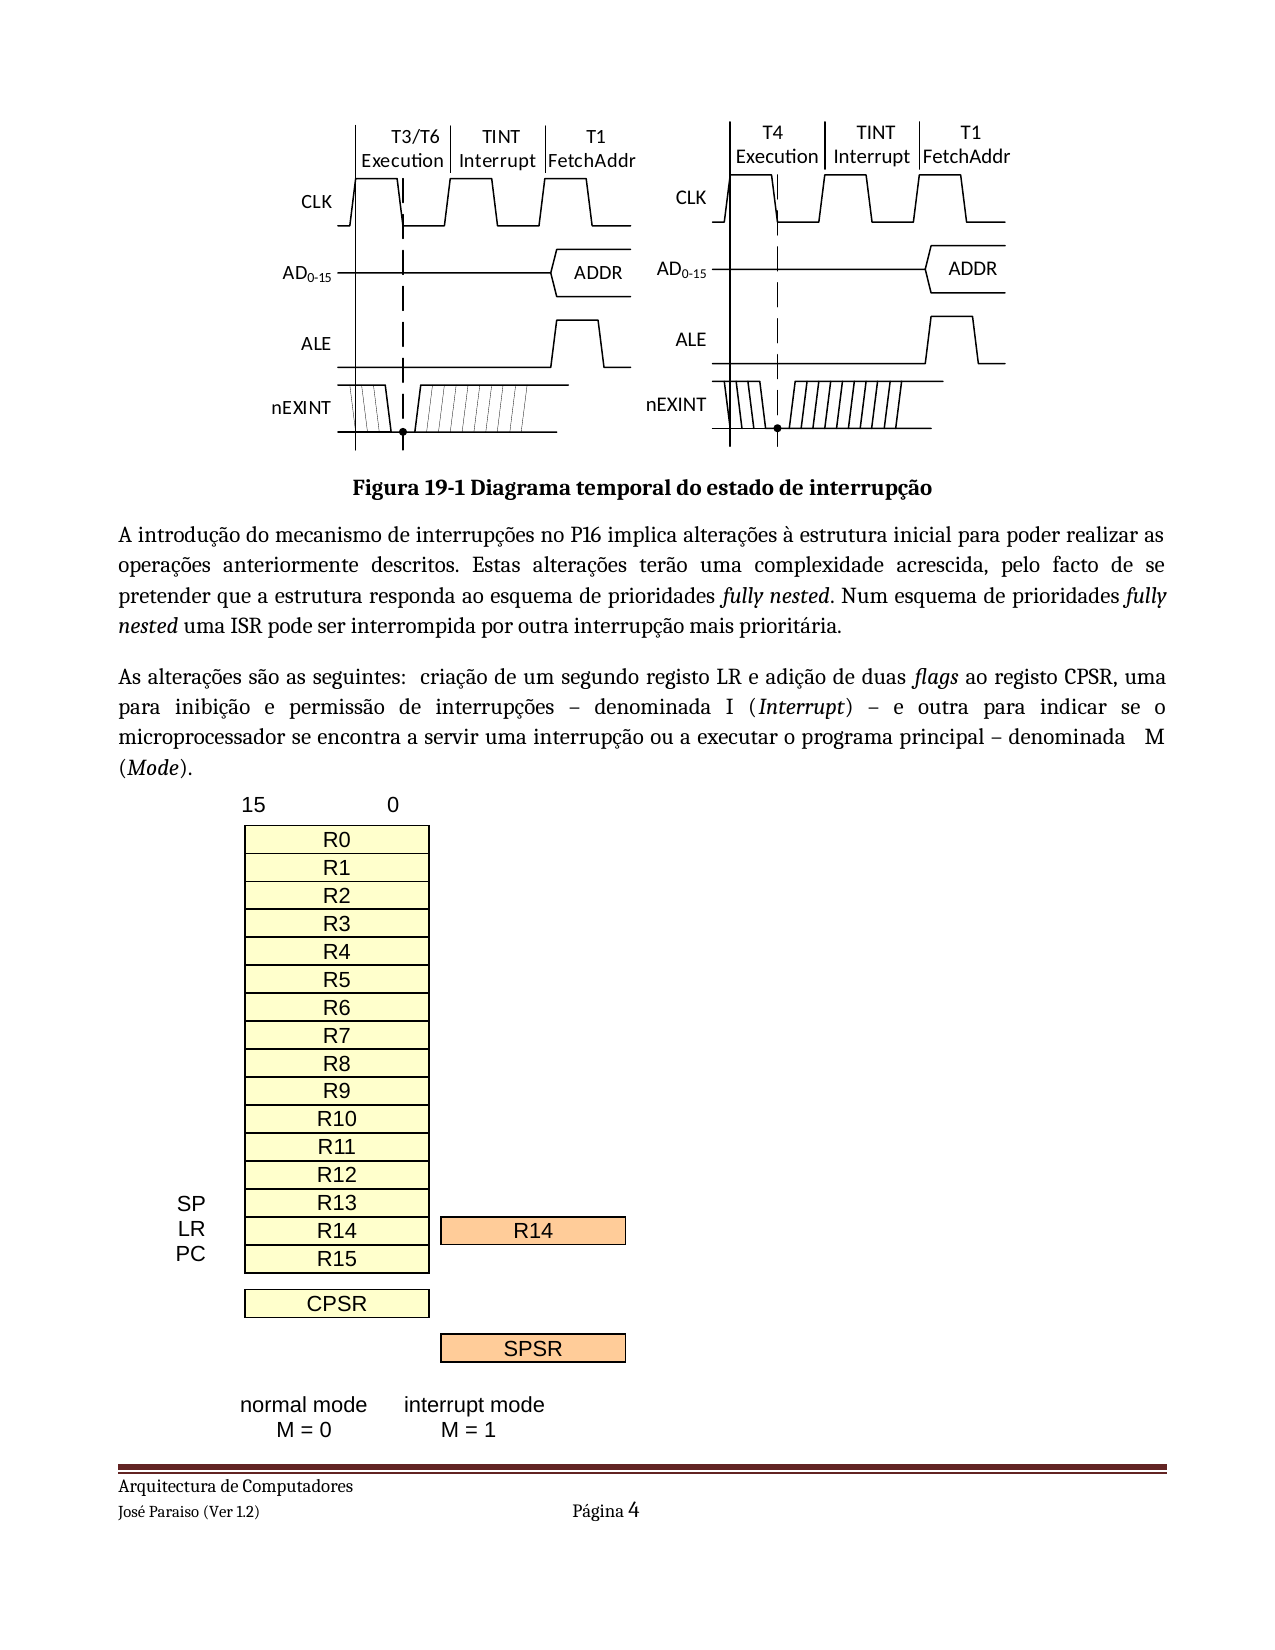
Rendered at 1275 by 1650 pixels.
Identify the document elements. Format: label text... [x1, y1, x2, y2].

text Figura 19‑1 Diagrama temporal do estado de interrupção [118, 475, 1167, 501]
text A introdução do mecanismo de interrupções no P16 implica alterações à estrutura inicial para poder realizar as operações anteriormente descritos. Estas alterações terão uma complexidade acrescida, pelo facto de se pretender que a estrutura responda ao esquema de prioridades fully nested. Num esquema de prioridades fully nested uma ISR pode ser interrompida por outra interrupção mais prioritária. [118, 522, 1167, 639]
text As alterações são as seguintes: criação de um segundo registo LR e adição de duas flags ao registo CPSR, uma para inibição e permissão de interrupções – denominada I (Interrupt) – e outra para indicar se o microprocessador se encontra a servir uma interrupção ou a executar o programa principal – denominada M (Mode). [118, 664, 1167, 781]
